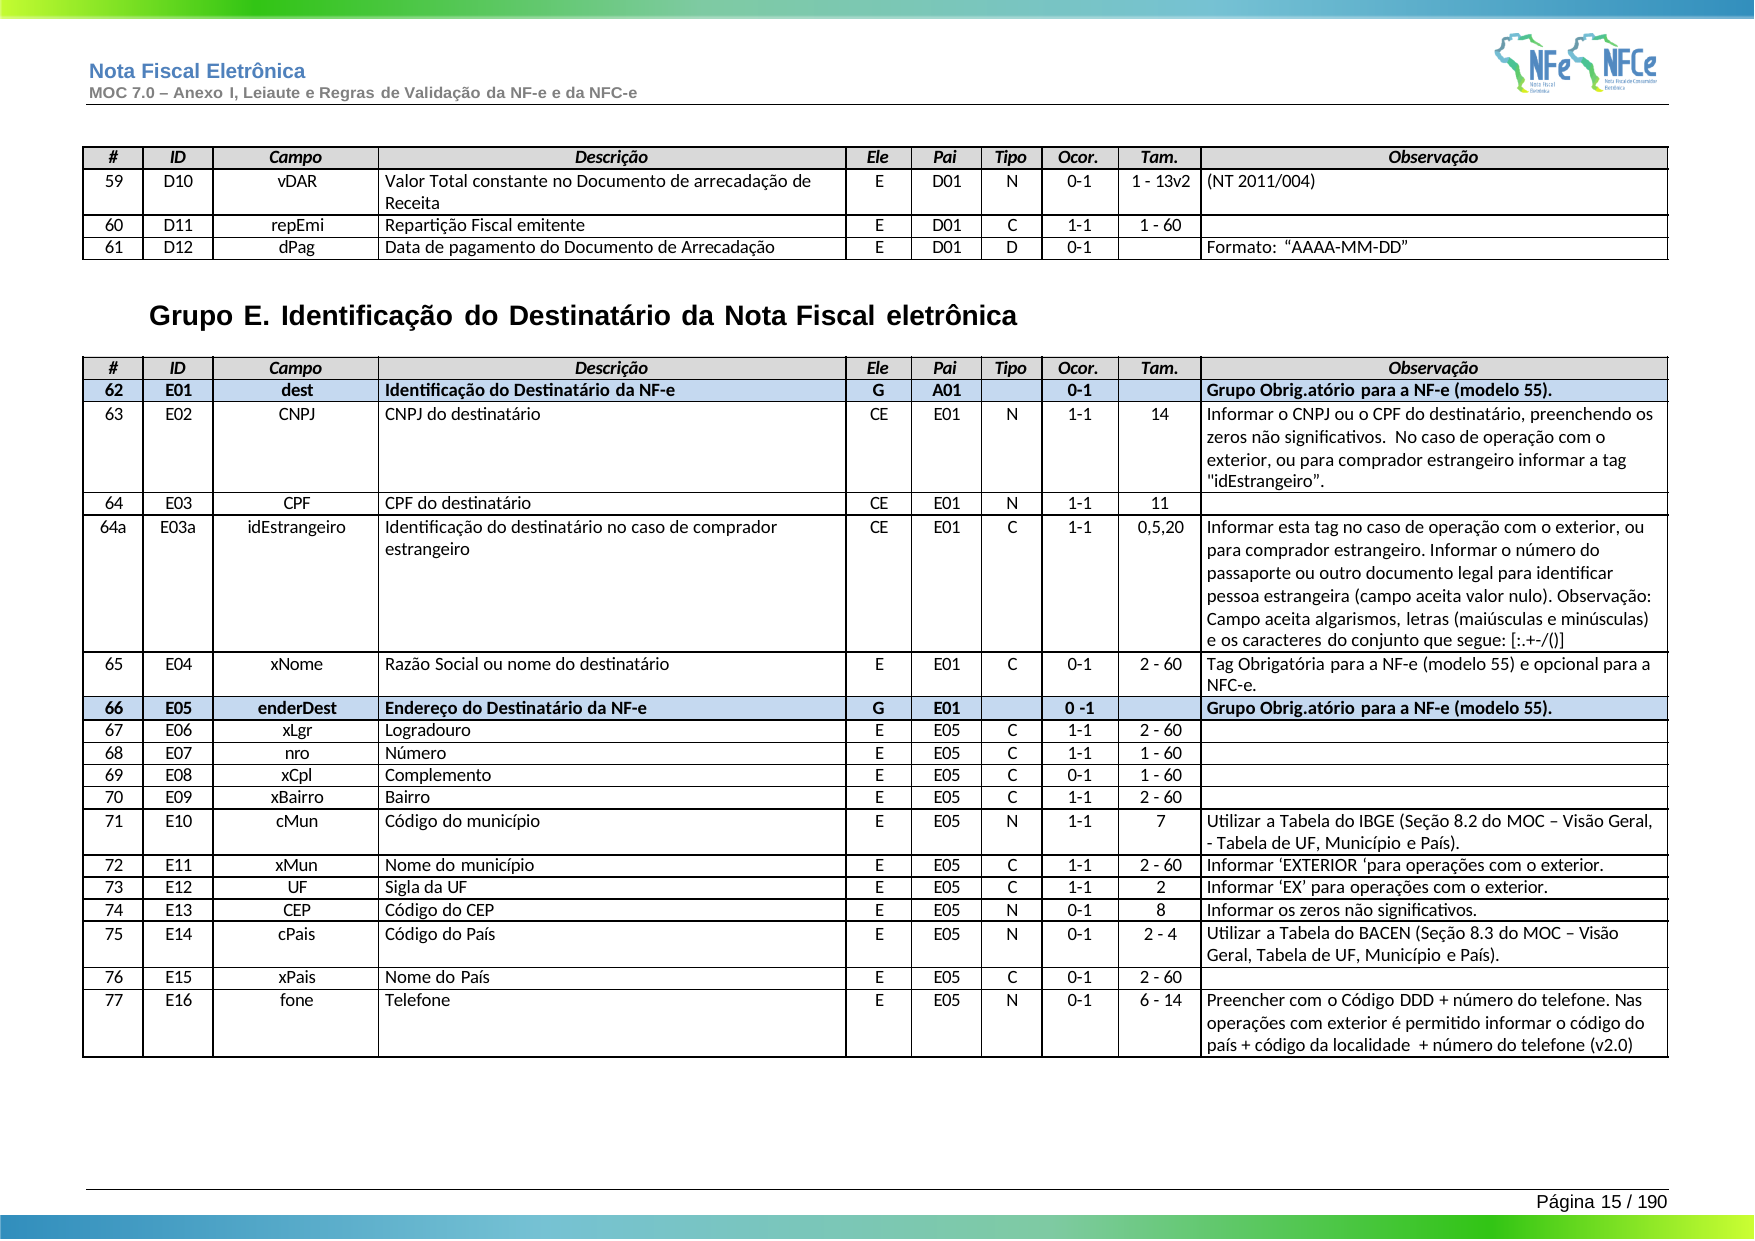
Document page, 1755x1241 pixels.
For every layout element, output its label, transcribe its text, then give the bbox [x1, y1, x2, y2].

table_cell 1 - 13v2 [1119, 170, 1200, 214]
table_cell Informar ‘EXTERIOR ‘para operações com o exterior. [1202, 856, 1667, 876]
table_cell 2 - 60 [1119, 653, 1200, 696]
table_header Tipo [982, 148, 1041, 168]
table_cell [1202, 216, 1667, 236]
table_cell 1-1 [1043, 216, 1118, 236]
table_cell C [982, 765, 1041, 786]
table_cell 1-1 [1043, 787, 1118, 808]
table_cell [1202, 787, 1667, 808]
table_cell Identificação do Destinatário da NF-e [379, 380, 845, 401]
table_cell vDAR [214, 170, 378, 214]
table_cell E15 [144, 968, 212, 988]
table_cell xLgr [214, 721, 378, 741]
table_cell D01 [912, 238, 981, 258]
table_cell 0-1 [1043, 238, 1118, 258]
table_cell G [847, 380, 911, 401]
table_cell E [847, 968, 911, 988]
table_cell 2 - 60 [1119, 968, 1200, 988]
table_cell Valor Total constante no Documento de arrecadação de Receita [379, 170, 845, 214]
table_cell CNPJ do destinatário [379, 402, 845, 492]
table_cell Sigla da UF [379, 878, 845, 898]
table_cell C [982, 216, 1041, 236]
table_cell N [982, 900, 1041, 920]
table_cell Razão Social ou nome do destinatário [379, 653, 845, 696]
table_cell E16 [144, 990, 212, 1056]
table_cell D [982, 238, 1041, 258]
table_cell E [847, 765, 911, 786]
table_cell 75 [84, 922, 142, 966]
table_cell 71 [84, 810, 142, 854]
table_cell 72 [84, 856, 142, 876]
table_cell Endereço do Destinatário da NF-e [379, 697, 845, 719]
table_cell E [847, 856, 911, 876]
table_header Ele [847, 358, 911, 379]
table_header ID [144, 148, 212, 168]
table_cell E05 [912, 856, 981, 876]
table_cell E05 [912, 900, 981, 920]
table_cell E01 [912, 653, 981, 696]
table_cell E05 [912, 743, 981, 764]
table_cell 0-1 [1043, 653, 1118, 696]
table_cell N [982, 493, 1041, 514]
table_cell E [847, 900, 911, 920]
table_cell xNome [214, 653, 378, 696]
table_cell 69 [84, 765, 142, 786]
table_header Descrição [379, 148, 845, 168]
table_cell E04 [144, 653, 212, 696]
table_cell 0 -1 [1043, 697, 1118, 719]
table_cell 1-1 [1043, 402, 1118, 492]
table_cell [1119, 697, 1200, 719]
table_cell CE [847, 493, 911, 514]
table_cell 11 [1119, 493, 1200, 514]
table_cell 61 [84, 238, 142, 258]
table_cell C [982, 721, 1041, 741]
table_cell xBairro [214, 787, 378, 808]
table_cell 59 [84, 170, 142, 214]
table_cell 60 [84, 216, 142, 236]
table_cell 0-1 [1043, 765, 1118, 786]
table_cell Informar ‘EX’ para operações com o exterior. [1202, 878, 1667, 898]
table_cell E03a [144, 516, 212, 651]
table_header Pai [912, 148, 981, 168]
table_cell Telefone [379, 990, 845, 1056]
table_header Campo [214, 358, 378, 379]
table_cell E [847, 990, 911, 1056]
table_cell Utilizar a Tabela do BACEN (Seção 8.3 do MOC – Visão Geral, Tabela de UF, Município e País). [1202, 922, 1667, 966]
table_cell 65 [84, 653, 142, 696]
table_cell 2 [1119, 878, 1200, 898]
table_cell N [982, 922, 1041, 966]
table_cell 1-1 [1043, 878, 1118, 898]
table_cell repEmi [214, 216, 378, 236]
table_cell C [982, 856, 1041, 876]
table_cell 14 [1119, 402, 1200, 492]
table_cell 1-1 [1043, 493, 1118, 514]
table_header Ocor. [1043, 358, 1118, 379]
table_cell [1119, 380, 1200, 401]
table_cell Data de pagamento do Documento de Arrecadação [379, 238, 845, 258]
table_cell [1119, 238, 1200, 258]
table_cell 0,5,20 [1119, 516, 1200, 651]
table_cell xPais [214, 968, 378, 988]
table_header # [84, 148, 142, 168]
table_cell 73 [84, 878, 142, 898]
table_cell Grupo Obrig.atório para a NF-e (modelo 55). [1202, 697, 1667, 719]
table_header Observação [1202, 148, 1667, 168]
table_cell 6 - 14 [1119, 990, 1200, 1056]
table_cell CNPJ [214, 402, 378, 492]
table_header # [84, 358, 142, 379]
table_cell C [982, 743, 1041, 764]
table_header Observação [1202, 358, 1667, 379]
table_cell [982, 697, 1041, 719]
table_cell 62 [84, 380, 142, 401]
table_cell E06 [144, 721, 212, 741]
table_cell 2 - 60 [1119, 721, 1200, 741]
table_cell 1-1 [1043, 856, 1118, 876]
table_cell 66 [84, 697, 142, 719]
table_cell C [982, 653, 1041, 696]
table_cell CPF do destinatário [379, 493, 845, 514]
table_cell CPF [214, 493, 378, 514]
table_cell 0-1 [1043, 170, 1118, 214]
table_cell 8 [1119, 900, 1200, 920]
table_cell [1202, 968, 1667, 988]
table_cell E [847, 721, 911, 741]
table_cell Informar esta tag no caso de operação com o exterior, ou para comprador estrangeiro. Informar o número do passaporte ou outro documento legal para identificar pessoa estrangeira (campo aceita valor nulo). Observação: Campo aceita algarismos, letras (maiúsculas e minúsculas) e os caracteres do conjunto que segue: [:.+-/()] [1202, 516, 1667, 651]
table_cell Tag Obrigatória para a NF-e (modelo 55) e opcional para a NFC-e. [1202, 653, 1667, 696]
table_cell 1-1 [1043, 743, 1118, 764]
table_cell 1-1 [1043, 516, 1118, 651]
table_cell 63 [84, 402, 142, 492]
table_header Ocor. [1043, 148, 1118, 168]
table_cell Complemento [379, 765, 845, 786]
table_cell E03 [144, 493, 212, 514]
table_cell 64a [84, 516, 142, 651]
table_cell 74 [84, 900, 142, 920]
table_cell 70 [84, 787, 142, 808]
table_cell 64 [84, 493, 142, 514]
table_cell 0-1 [1043, 922, 1118, 966]
table_cell [1202, 743, 1667, 764]
table_cell 0-1 [1043, 900, 1118, 920]
table_cell E [847, 238, 911, 258]
table_cell D01 [912, 216, 981, 236]
table_cell E [847, 922, 911, 966]
table_cell Utilizar a Tabela do IBGE (Seção 8.2 do MOC – Visão Geral, - Tabela de UF, Município e País). [1202, 810, 1667, 854]
table_cell E09 [144, 787, 212, 808]
table_cell 2 - 4 [1119, 922, 1200, 966]
table_cell enderDest [214, 697, 378, 719]
table_cell 68 [84, 743, 142, 764]
table_cell 1 - 60 [1119, 765, 1200, 786]
table_header Tam. [1119, 148, 1200, 168]
table_cell E07 [144, 743, 212, 764]
table_cell E12 [144, 878, 212, 898]
table_cell E [847, 743, 911, 764]
table_cell 2 - 60 [1119, 787, 1200, 808]
table_cell E05 [912, 878, 981, 898]
table_cell E10 [144, 810, 212, 854]
table_cell A01 [912, 380, 981, 401]
table_cell 76 [84, 968, 142, 988]
table_cell cPais [214, 922, 378, 966]
table_cell Informar os zeros não significativos. [1202, 900, 1667, 920]
table_cell Repartição Fiscal emitente [379, 216, 845, 236]
table_cell 0-1 [1043, 380, 1118, 401]
table_cell UF [214, 878, 378, 898]
table_cell CE [847, 516, 911, 651]
table_cell N [982, 170, 1041, 214]
table_cell CEP [214, 900, 378, 920]
table_cell E05 [912, 721, 981, 741]
table_cell 0-1 [1043, 990, 1118, 1056]
table_cell Código do município [379, 810, 845, 854]
table_cell E [847, 787, 911, 808]
table_cell Bairro [379, 787, 845, 808]
table_cell 7 [1119, 810, 1200, 854]
table_cell Informar o CNPJ ou o CPF do destinatário, preenchendo os zeros não significativos. No caso de operação com o exterior, ou para comprador estrangeiro informar a tag "idEstrangeiro”. [1202, 402, 1667, 492]
table_cell E05 [912, 922, 981, 966]
table_cell D12 [144, 238, 212, 258]
table_cell dPag [214, 238, 378, 258]
table_cell E01 [912, 493, 981, 514]
table_cell 1 - 60 [1119, 743, 1200, 764]
table_cell Nome do município [379, 856, 845, 876]
table_cell E14 [144, 922, 212, 966]
table_cell E11 [144, 856, 212, 876]
table_cell N [982, 990, 1041, 1056]
table_cell C [982, 968, 1041, 988]
table_cell E05 [912, 765, 981, 786]
table_cell D10 [144, 170, 212, 214]
table_cell [1202, 721, 1667, 741]
table_cell (NT 2011/004) [1202, 170, 1667, 214]
table_cell E01 [144, 380, 212, 401]
table_cell Identificação do destinatário no caso de comprador estrangeiro [379, 516, 845, 651]
table_header Campo [214, 148, 378, 168]
subtitle Grupo E. Identificação do Destinatário da Nota Fiscal eletrônica [149, 299, 1708, 331]
table_cell Preencher com o Código DDD + número do telefone. Nas operações com exterior é permitido informar o código do país + código da localidade + número do telefone (v2.0) [1202, 990, 1667, 1056]
table_cell E13 [144, 900, 212, 920]
table_cell N [982, 810, 1041, 854]
table_cell Número [379, 743, 845, 764]
table_cell E [847, 878, 911, 898]
table_cell E08 [144, 765, 212, 786]
table_cell E01 [912, 402, 981, 492]
table_cell dest [214, 380, 378, 401]
table_cell E01 [912, 697, 981, 719]
table_cell cMun [214, 810, 378, 854]
table_cell G [847, 697, 911, 719]
table_cell E05 [912, 787, 981, 808]
table_cell 67 [84, 721, 142, 741]
table_header Ele [847, 148, 911, 168]
table_cell E05 [912, 810, 981, 854]
table_cell 2 - 60 [1119, 856, 1200, 876]
table_cell D11 [144, 216, 212, 236]
table_cell [982, 380, 1041, 401]
table_cell Nome do País [379, 968, 845, 988]
table_cell E [847, 216, 911, 236]
table_cell C [982, 516, 1041, 651]
table_header Tipo [982, 358, 1041, 379]
table_header Tam. [1119, 358, 1200, 379]
table_cell E [847, 810, 911, 854]
table_cell E05 [912, 968, 981, 988]
table_cell Grupo Obrig.atório para a NF-e (modelo 55). [1202, 380, 1667, 401]
table_cell 1-1 [1043, 810, 1118, 854]
table_cell C [982, 787, 1041, 808]
table_cell [1202, 765, 1667, 786]
table_cell 1-1 [1043, 721, 1118, 741]
table_cell E05 [144, 697, 212, 719]
table_cell E [847, 170, 911, 214]
table_cell xMun [214, 856, 378, 876]
table_header Descrição [379, 358, 845, 379]
table_cell E02 [144, 402, 212, 492]
table_cell D01 [912, 170, 981, 214]
table_cell fone [214, 990, 378, 1056]
table_cell 1 - 60 [1119, 216, 1200, 236]
table_cell Formato: “AAAA-MM-DD” [1202, 238, 1667, 258]
table_cell 77 [84, 990, 142, 1056]
table_cell C [982, 878, 1041, 898]
table_cell CE [847, 402, 911, 492]
table_cell nro [214, 743, 378, 764]
table_header ID [144, 358, 212, 379]
table_cell E [847, 653, 911, 696]
table_cell E05 [912, 990, 981, 1056]
table_cell xCpl [214, 765, 378, 786]
table_cell idEstrangeiro [214, 516, 378, 651]
table_cell E01 [912, 516, 981, 651]
table_cell Código do CEP [379, 900, 845, 920]
table_cell 0-1 [1043, 968, 1118, 988]
table_cell [1202, 493, 1667, 514]
table_cell N [982, 402, 1041, 492]
table_cell Logradouro [379, 721, 845, 741]
table_cell Código do País [379, 922, 845, 966]
table_header Pai [912, 358, 981, 379]
